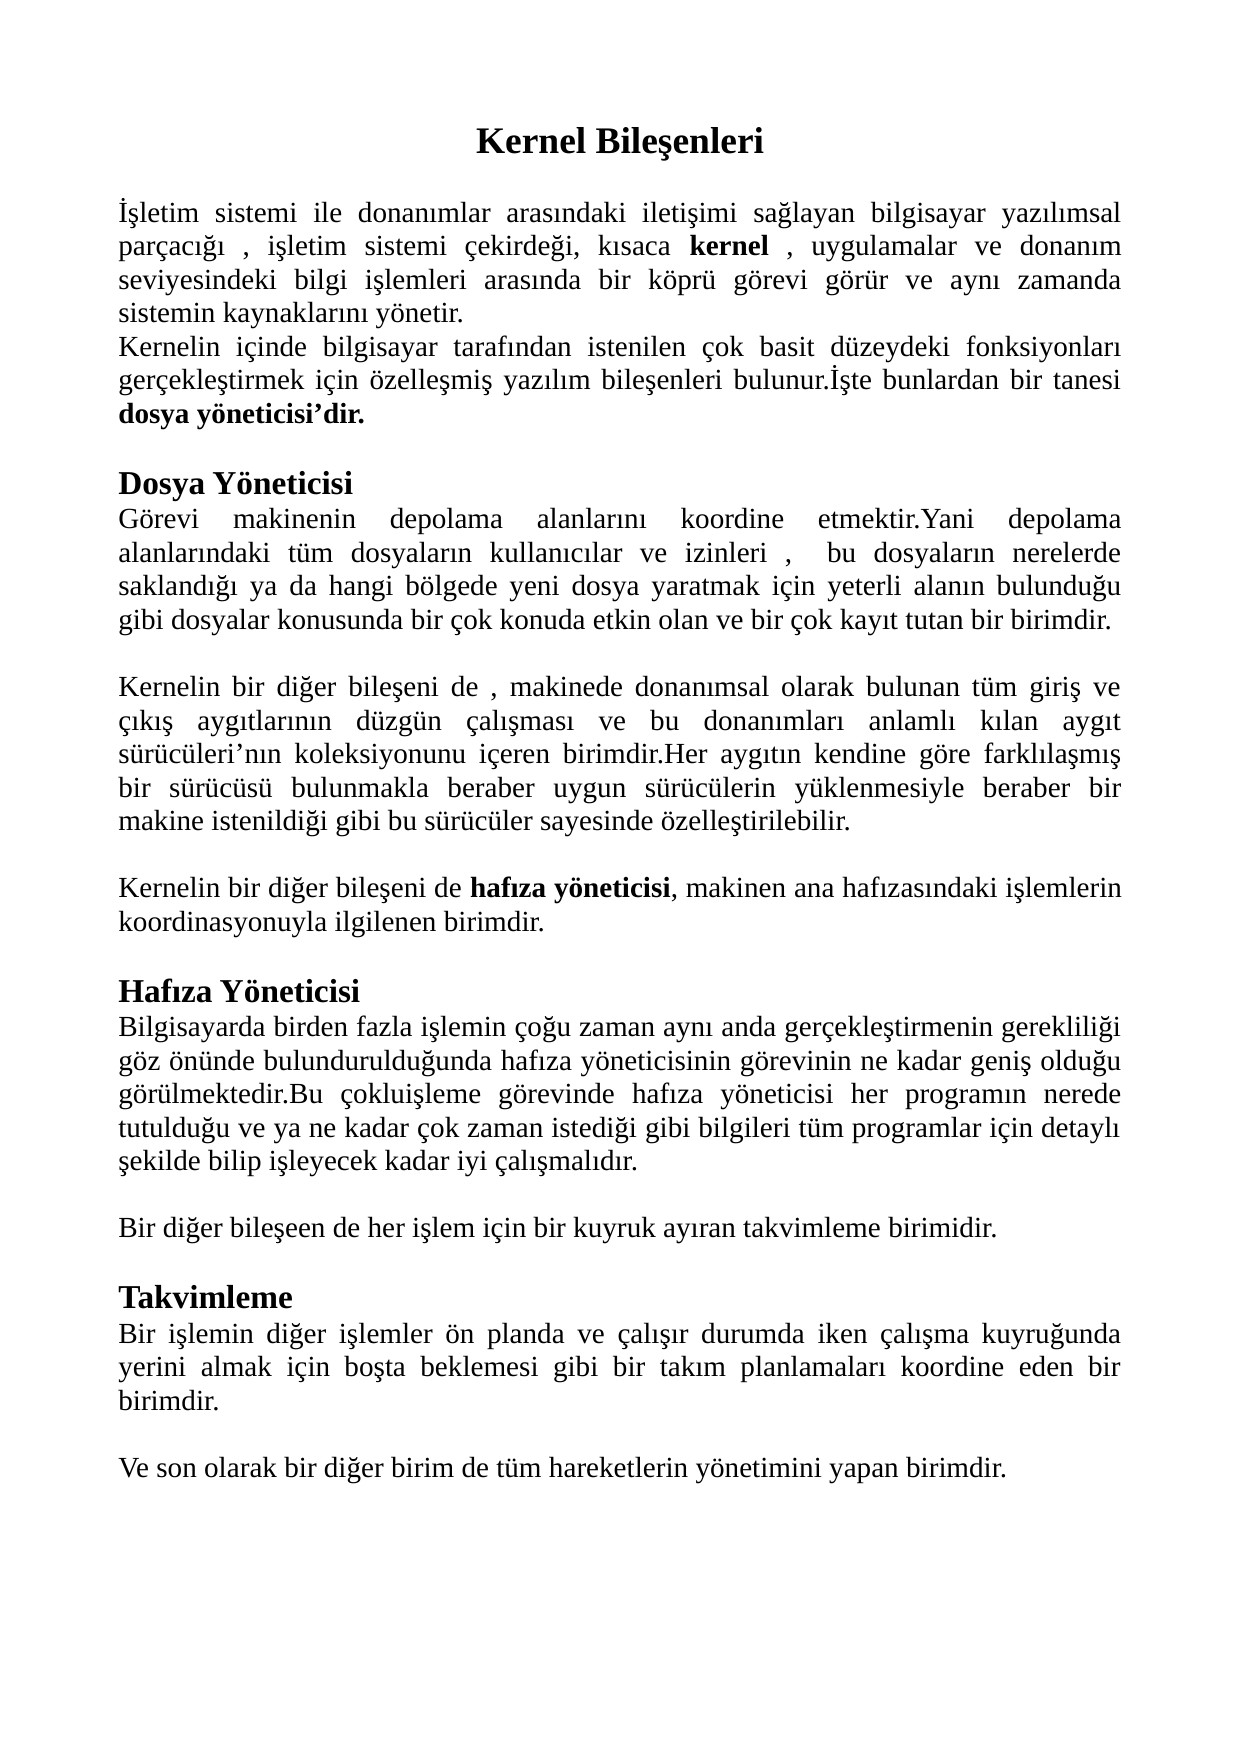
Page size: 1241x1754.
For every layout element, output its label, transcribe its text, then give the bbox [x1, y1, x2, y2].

text Bir diğer bileşeen de her işlem için bir kuyruk ayıran takvimleme birimidir. [118, 1211, 1122, 1244]
text Bilgisayarda birden fazla işlemin çoğu zaman aynı anda gerçekleştirmenin gerekliliği göz önünde bulundurulduğunda hafıza yöneticisinin görevinin ne kadar geniş olduğu görülmektedir.Bu çokluişleme görevinde hafıza yöneticisi her programın nerede tutulduğu ve ya ne kadar çok zaman istediği gibi bilgileri tüm programlar için detaylı şekilde bilip işleyecek kadar iyi çalışmalıdır. [118, 1009, 1122, 1177]
text Kernelin bir diğer bileşeni de , makinede donanımsal olarak bulunan tüm giriş ve çıkış aygıtlarının düzgün çalışması ve bu donanımları anlamlı kılan aygıt sürücüleri’nın koleksiyonunu içeren birimdir.Her aygıtın kendine göre farklılaşmış bir sürücüsü bulunmakla beraber uygun sürücülerin yüklenmesiyle beraber bir makine istenildiği gibi bu sürücüler sayesinde özelleştirilebilir. [118, 669, 1122, 837]
text Hafıza Yöneticisi [118, 971, 1122, 1009]
text Bir işlemin diğer işlemler ön planda ve çalışır durumda iken çalışma kuyruğunda yerini almak için boşta beklemesi gibi bir takım planlamaları koordine eden bir birimdir. [118, 1316, 1122, 1417]
text İşletim sistemi ile donanımlar arasındaki iletişimi sağlayan bilgisayar yazılımsal parçacığı , işletim sistemi çekirdeği, kısaca kernel , uygulamalar ve donanım seviyesindeki bilgi işlemleri arasında bir köprü görevi görür ve aynı zamanda sistemin kaynaklarını yönetir. [118, 195, 1122, 329]
text Dosya Yöneticisi [118, 463, 1122, 501]
text Kernelin içinde bilgisayar tarafından istenilen çok basit düzeydeki fonksiyonları gerçekleştirmek için özelleşmiş yazılım bileşenleri bulunur.İşte bunlardan bir tanesi dosya yöneticisi’dir. [118, 329, 1122, 429]
text Takvimleme [118, 1278, 1122, 1316]
text Kernel Bileşenleri [118, 118, 1122, 161]
text Kernelin bir diğer bileşeni de hafıza yöneticisi, makinen ana hafızasındaki işlemlerin koordinasyonuyla ilgilenen birimdir. [118, 870, 1122, 937]
text Ve son olarak bir diğer birim de tüm hareketlerin yönetimini yapan birimdir. [118, 1450, 1122, 1484]
text Görevi makinenin depolama alanlarını koordine etmektir.Yani depolama alanlarındaki tüm dosyaların kullanıcılar ve izinleri , bu dosyaların nerelerde saklandığı ya da hangi bölgede yeni dosya yaratmak için yeterli alanın bulunduğu gibi dosyalar konusunda bir çok konuda etkin olan ve bir çok kayıt tutan bir birimdir. [118, 501, 1122, 636]
